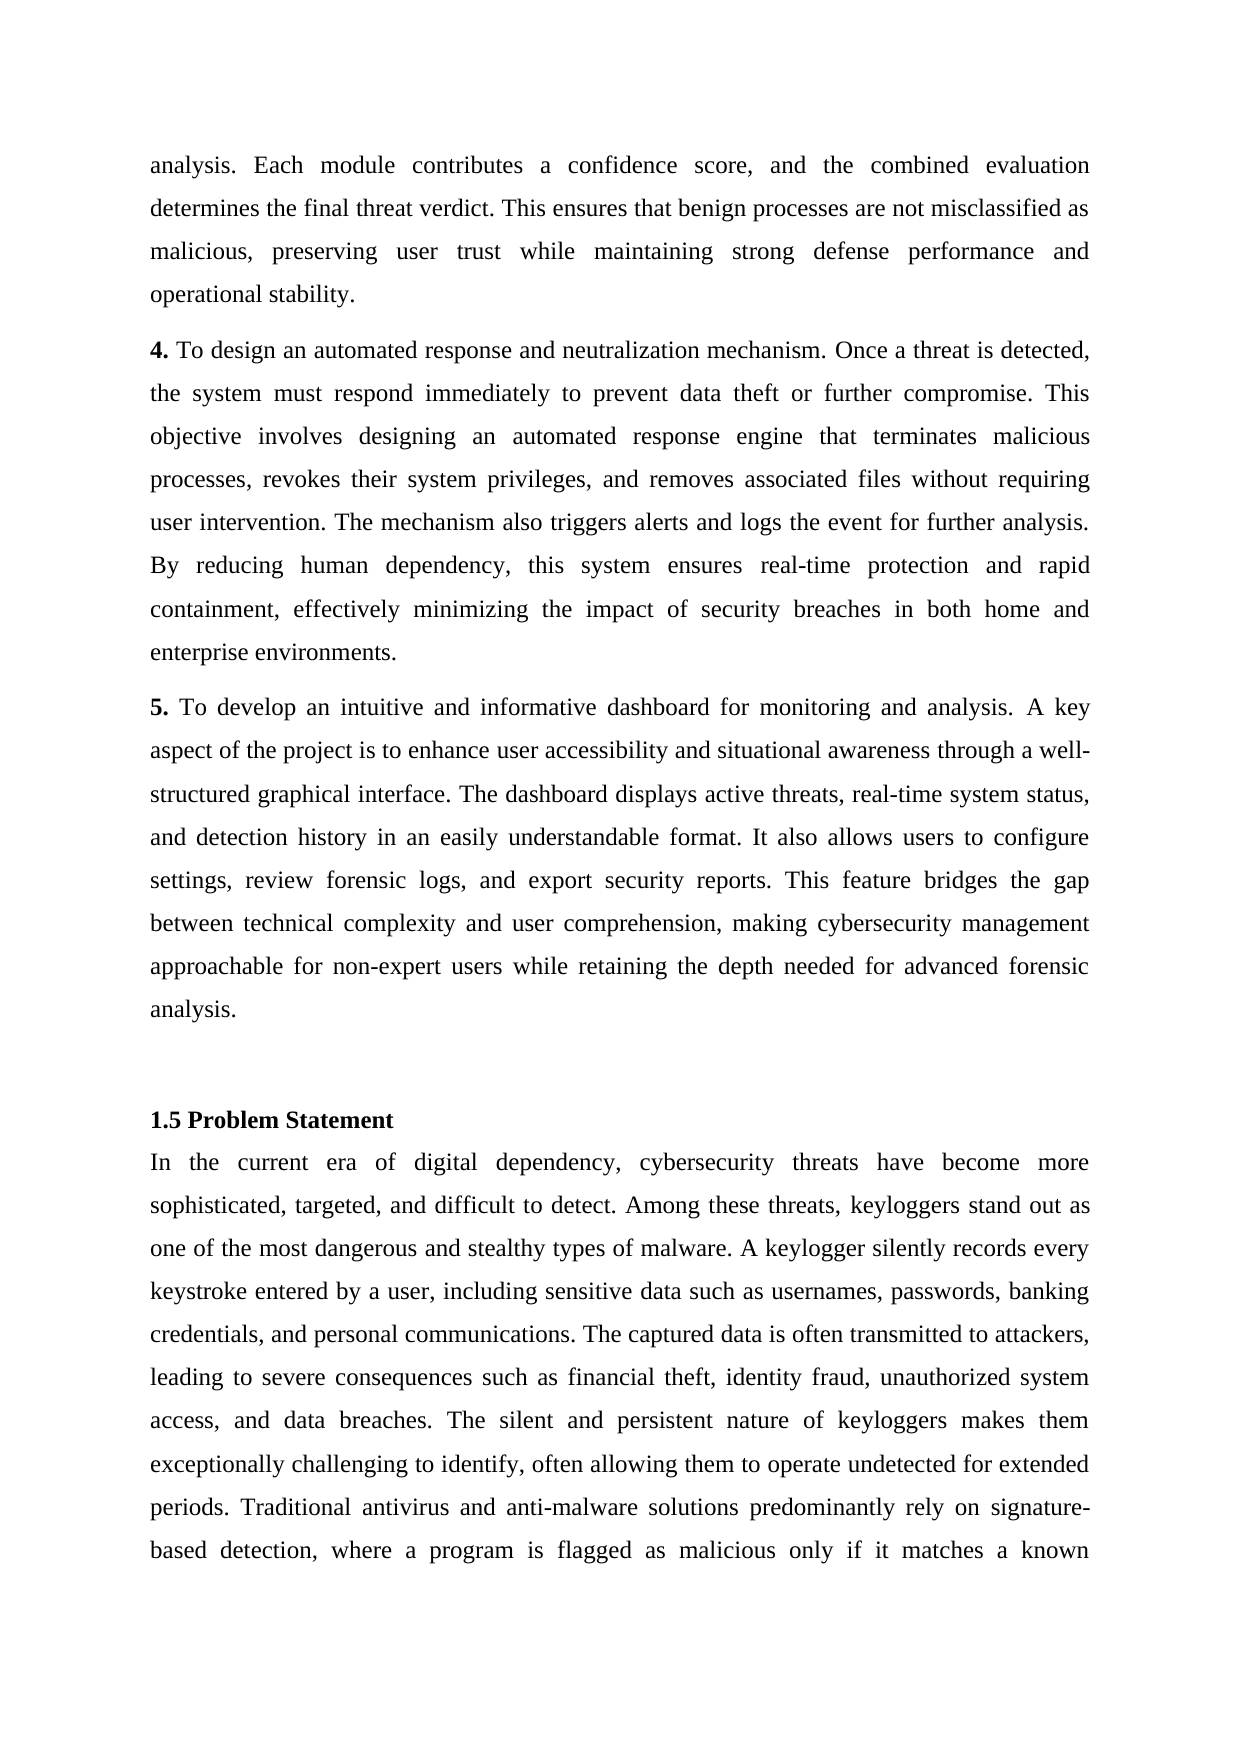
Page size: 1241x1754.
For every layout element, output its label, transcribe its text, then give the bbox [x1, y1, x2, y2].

text In the current era of digital dependency, cybersecurity threats have become more sophisticated, targeted, and difficult to detect. Among these threats, keyloggers stand out as one of the most dangerous and stealthy types of malware. A keylogger silently records every keystroke entered by a user, including sensitive data such as usernames, passwords, banking credentials, and personal communications. The captured data is often transmitted to attackers, leading to severe consequences such as financial theft, identity fraud, unauthorized system access, and data breaches. The silent and persistent nature of keyloggers makes them exceptionally challenging to identify, often allowing them to operate undetected for extended periods. Traditional antivirus and anti-malware solutions predominantly rely on signature-based detection, where a program is flagged as malicious only if it matches a known [150, 1147, 1091, 1564]
text 4. To design an automated response and neutralization mechanism. Once a threat is detected, the system must respond immediately to prevent data theft or further compromise. This objective involves designing an automated response engine that terminates malicious processes, revokes their system privileges, and removes associated files without requiring user intervention. The mechanism also triggers alerts and logs the event for further analysis. By reducing human dependency, this system ensures real-time protection and rapid containment, effectively minimizing the impact of security breaches in both home and enterprise environments. [150, 335, 1091, 666]
text analysis. Each module contributes a confidence score, and the combined evaluation determines the final threat verdict. This ensures that benign processes are not misclassified as malicious, preserving user trust while maintaining strong defense performance and operational stability. [150, 150, 1091, 308]
text 1.5 Problem Statement [150, 1106, 1091, 1134]
text 5. To develop an intuitive and informative dashboard for monitoring and analysis. A key aspect of the project is to enhance user accessibility and situational awareness through a well-structured graphical interface. The dashboard displays active threats, real-time system status, and detection history in an easily understandable format. It also allows users to configure settings, review forensic logs, and export security reports. This feature bridges the gap between technical complexity and user comprehension, making cybersecurity management approachable for non-expert users while retaining the depth needed for advanced forensic analysis. [150, 692, 1091, 1023]
